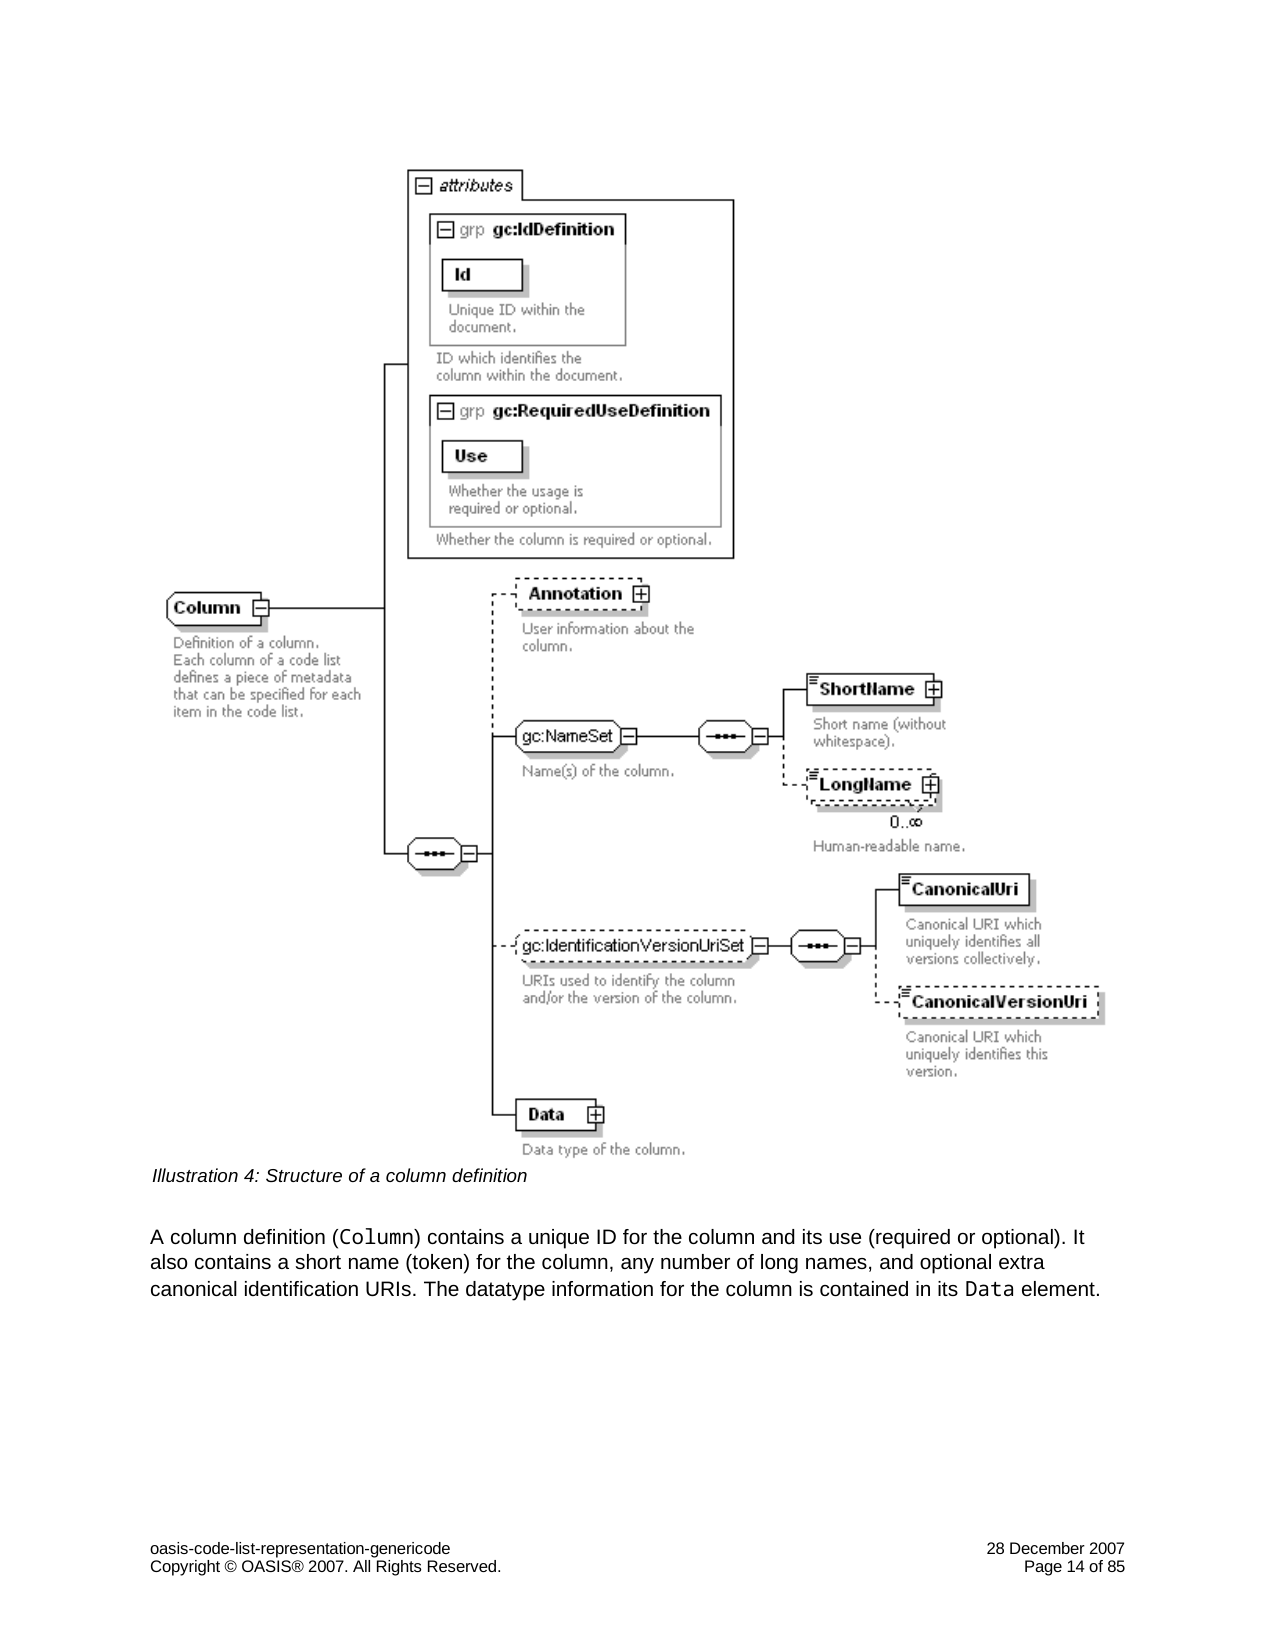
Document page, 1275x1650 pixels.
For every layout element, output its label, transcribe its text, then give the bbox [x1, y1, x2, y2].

text Illustration 4: Structure of a column definition [152, 1166, 1121, 1187]
text A column definition (Column) contains a unique ID for the column and its use (required or optional). It also contains a short name (token) for the column, any number of long names, and optional extra canonical identification URIs. The datatype information for the column is contained in its Data element. [150, 150, 1125, 1303]
picture [151, 162, 1121, 1166]
